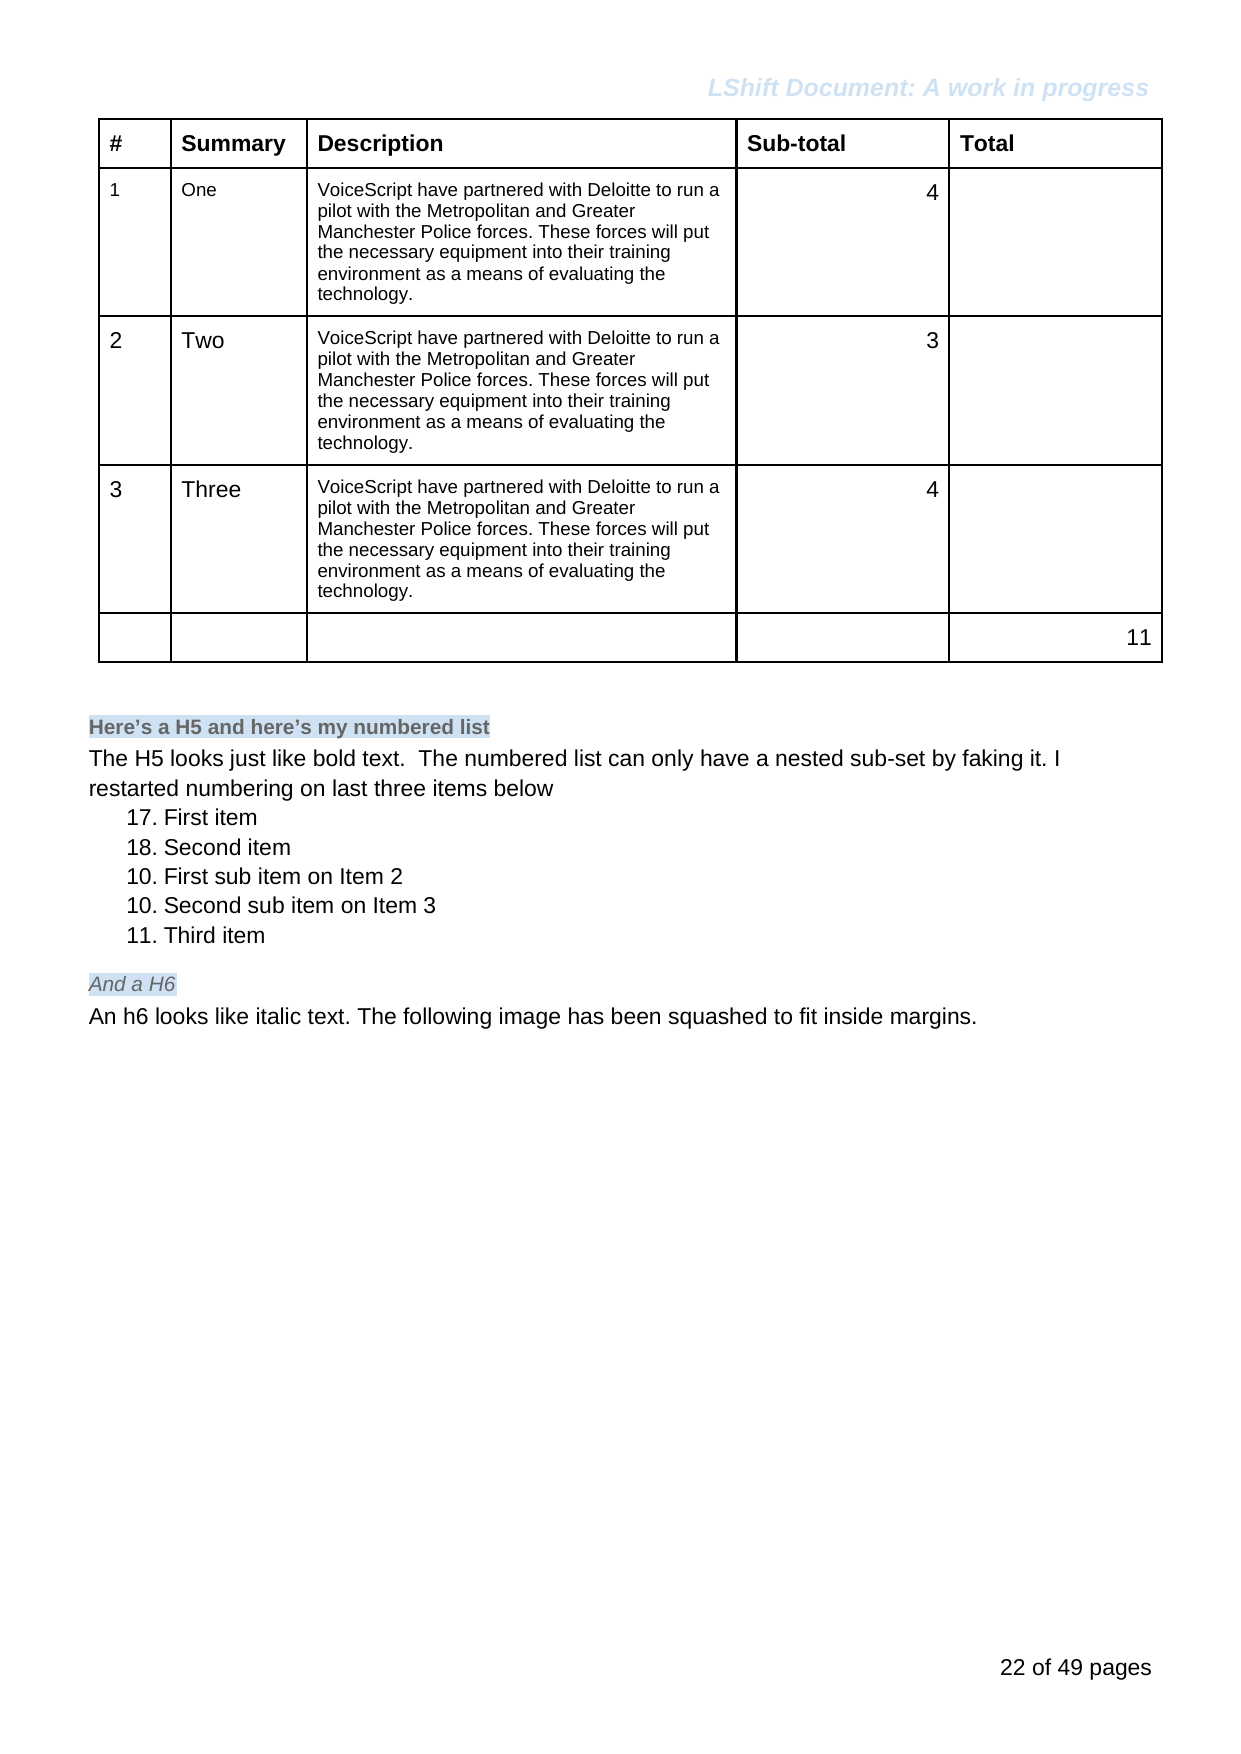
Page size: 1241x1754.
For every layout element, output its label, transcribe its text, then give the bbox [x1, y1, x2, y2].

table_cell [172, 614, 306, 661]
table_header Sub-total [738, 120, 948, 167]
table_cell Three [172, 466, 306, 612]
list Third item [126, 922, 1152, 948]
table_cell [308, 614, 735, 661]
text An h6 looks like italic text. The following image has been squashed to fit inside margins. [88, 1003, 1152, 1029]
list Second item [126, 834, 1152, 860]
table_header Summary [172, 120, 306, 167]
table_header Total [950, 120, 1161, 167]
table_cell [100, 614, 170, 661]
table_header # [100, 120, 170, 167]
table_cell [950, 169, 1161, 315]
table_cell 3 [738, 317, 948, 464]
table_cell [738, 614, 948, 661]
table_cell Two [172, 317, 306, 464]
subtitle Here’s a H5 and here’s my numbered list [490, 715, 1152, 738]
table_header Description [308, 120, 735, 167]
table_cell [950, 466, 1161, 612]
text The H5 looks just like bold text. The numbered list can only have a nested sub-set by faking it. I restarted numbering on last three items below [88, 746, 1152, 801]
table_cell 4 [738, 169, 948, 315]
table_cell VoiceScript have partnered with Deloitte to run a pilot with the Metropolitan and Greater Manchester Police forces. These forces will put the necessary equipment into their training environment as a means of evaluating the technology. [308, 466, 735, 612]
list First sub item on Item 2 [126, 863, 1152, 889]
table_cell 3 [100, 466, 170, 612]
subtitle And a H6 [88, 972, 1152, 996]
table_cell 1 [100, 169, 170, 315]
table_cell 2 [100, 317, 170, 464]
table_cell 11 [950, 614, 1161, 661]
list First item [126, 805, 1152, 830]
table_cell [950, 317, 1161, 464]
list Second sub item on Item 3 [126, 893, 1152, 918]
table_cell 4 [738, 466, 948, 612]
table_cell VoiceScript have partnered with Deloitte to run a pilot with the Metropolitan and Greater Manchester Police forces. These forces will put the necessary equipment into their training environment as a means of evaluating the technology. [308, 317, 735, 464]
table_cell One [172, 169, 306, 315]
table_cell VoiceScript have partnered with Deloitte to run a pilot with the Metropolitan and Greater Manchester Police forces. These forces will put the necessary equipment into their training environment as a means of evaluating the technology. [308, 169, 735, 315]
